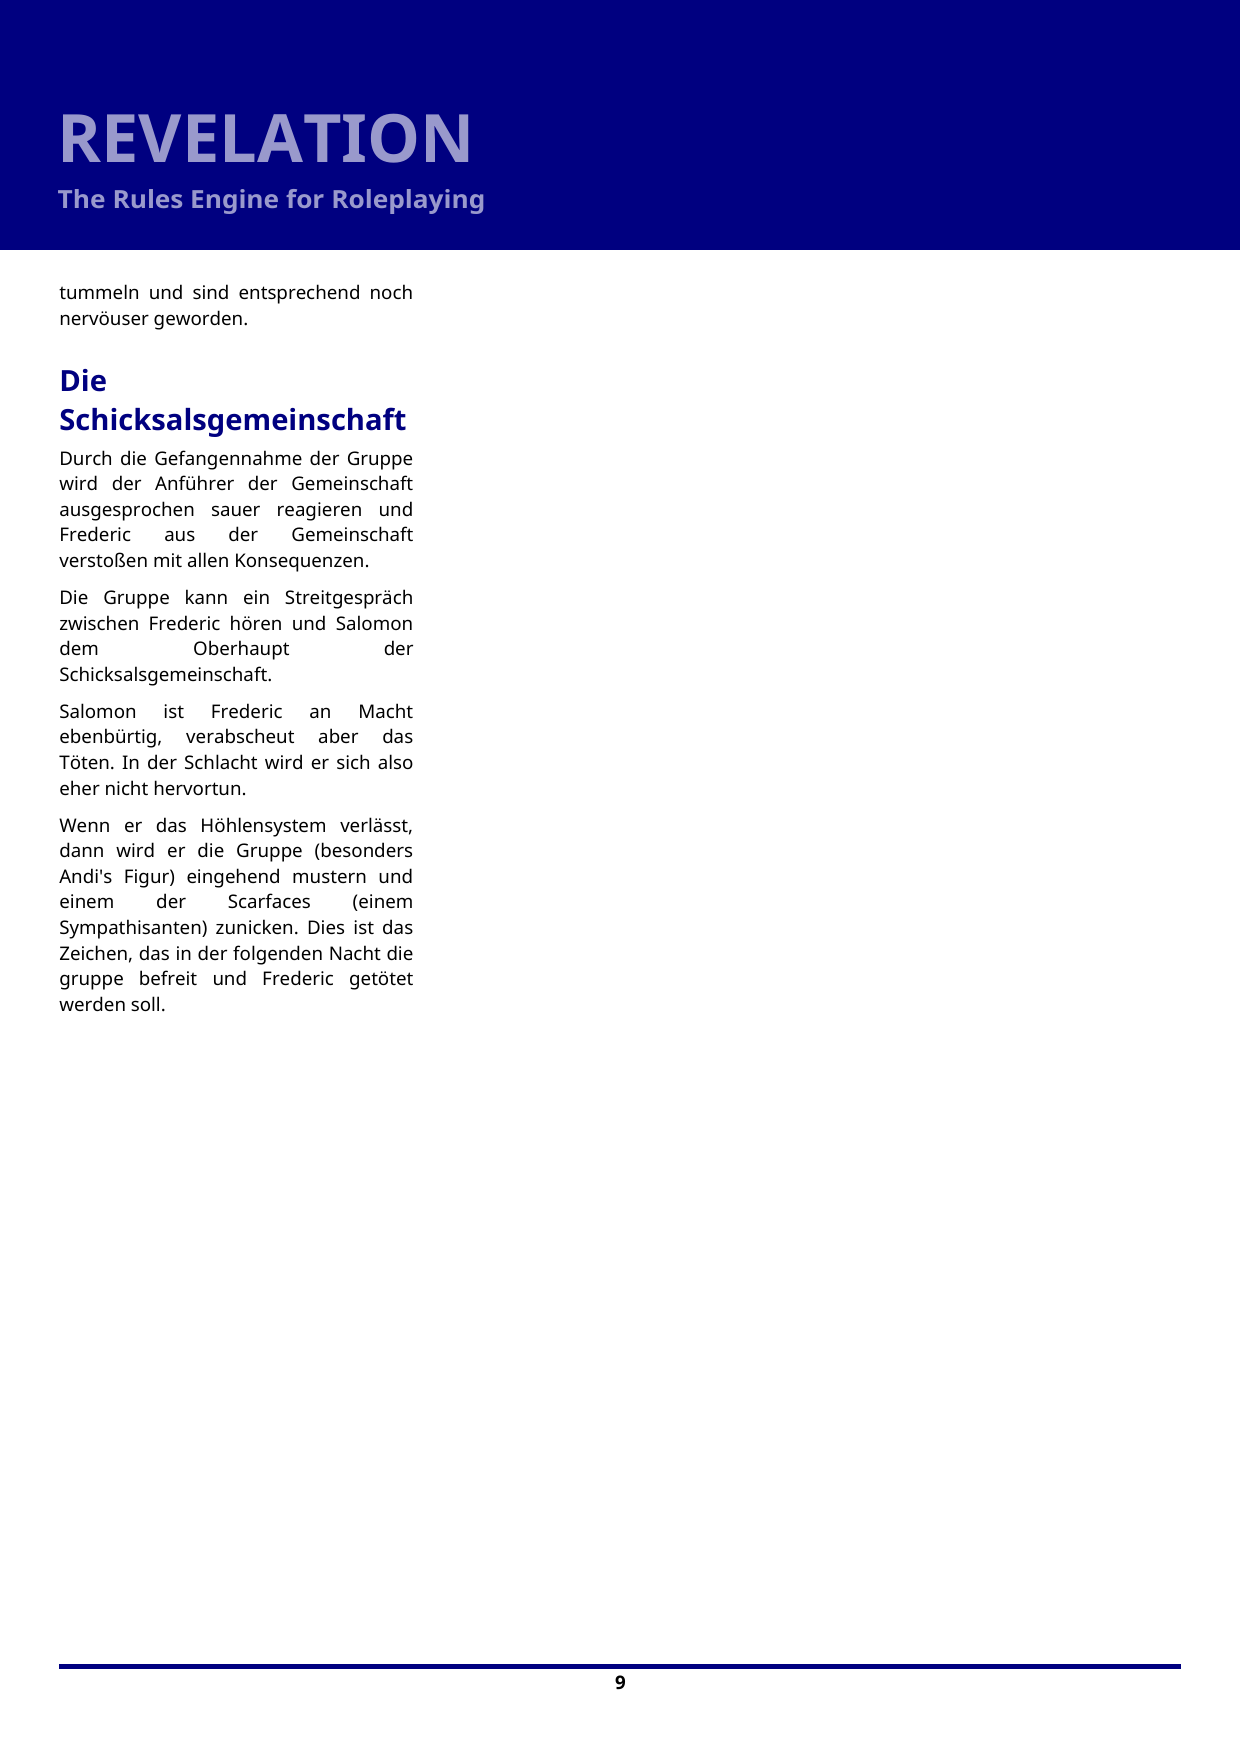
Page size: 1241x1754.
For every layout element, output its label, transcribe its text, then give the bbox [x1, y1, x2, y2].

text Wenn er das Höhlensystem verlässt, dann wird er die Gruppe (besonders Andi's Figur) eingehend mustern und einem der Scarfaces (einem Sympathisanten) zunicken. Dies ist das Zeichen, das in der folgenden Nacht die gruppe befreit und Frederic getötet werden soll. [59, 812, 413, 1016]
text Die Gruppe kann ein Streitgespräch zwischen Frederic hören und Salomon dem Oberhaupt der Schicksalsgemeinschaft. [59, 584, 413, 687]
subtitle Die Schicksalsgemeinschaft [59, 360, 413, 439]
text Salomon ist Frederic an Macht ebenbürtig, verabscheut aber das Töten. In der Schlacht wird er sich also eher nicht hervortun. [59, 698, 413, 800]
text Durch die Gefangennahme der Gruppe wird der Anführer der Gemeinschaft ausgesprochen sauer reagieren und Frederic aus der Gemeinschaft verstoßen mit allen Konsequenzen. [59, 445, 413, 573]
text tummeln und sind entsprechend noch nervöuser geworden. [59, 279, 413, 330]
